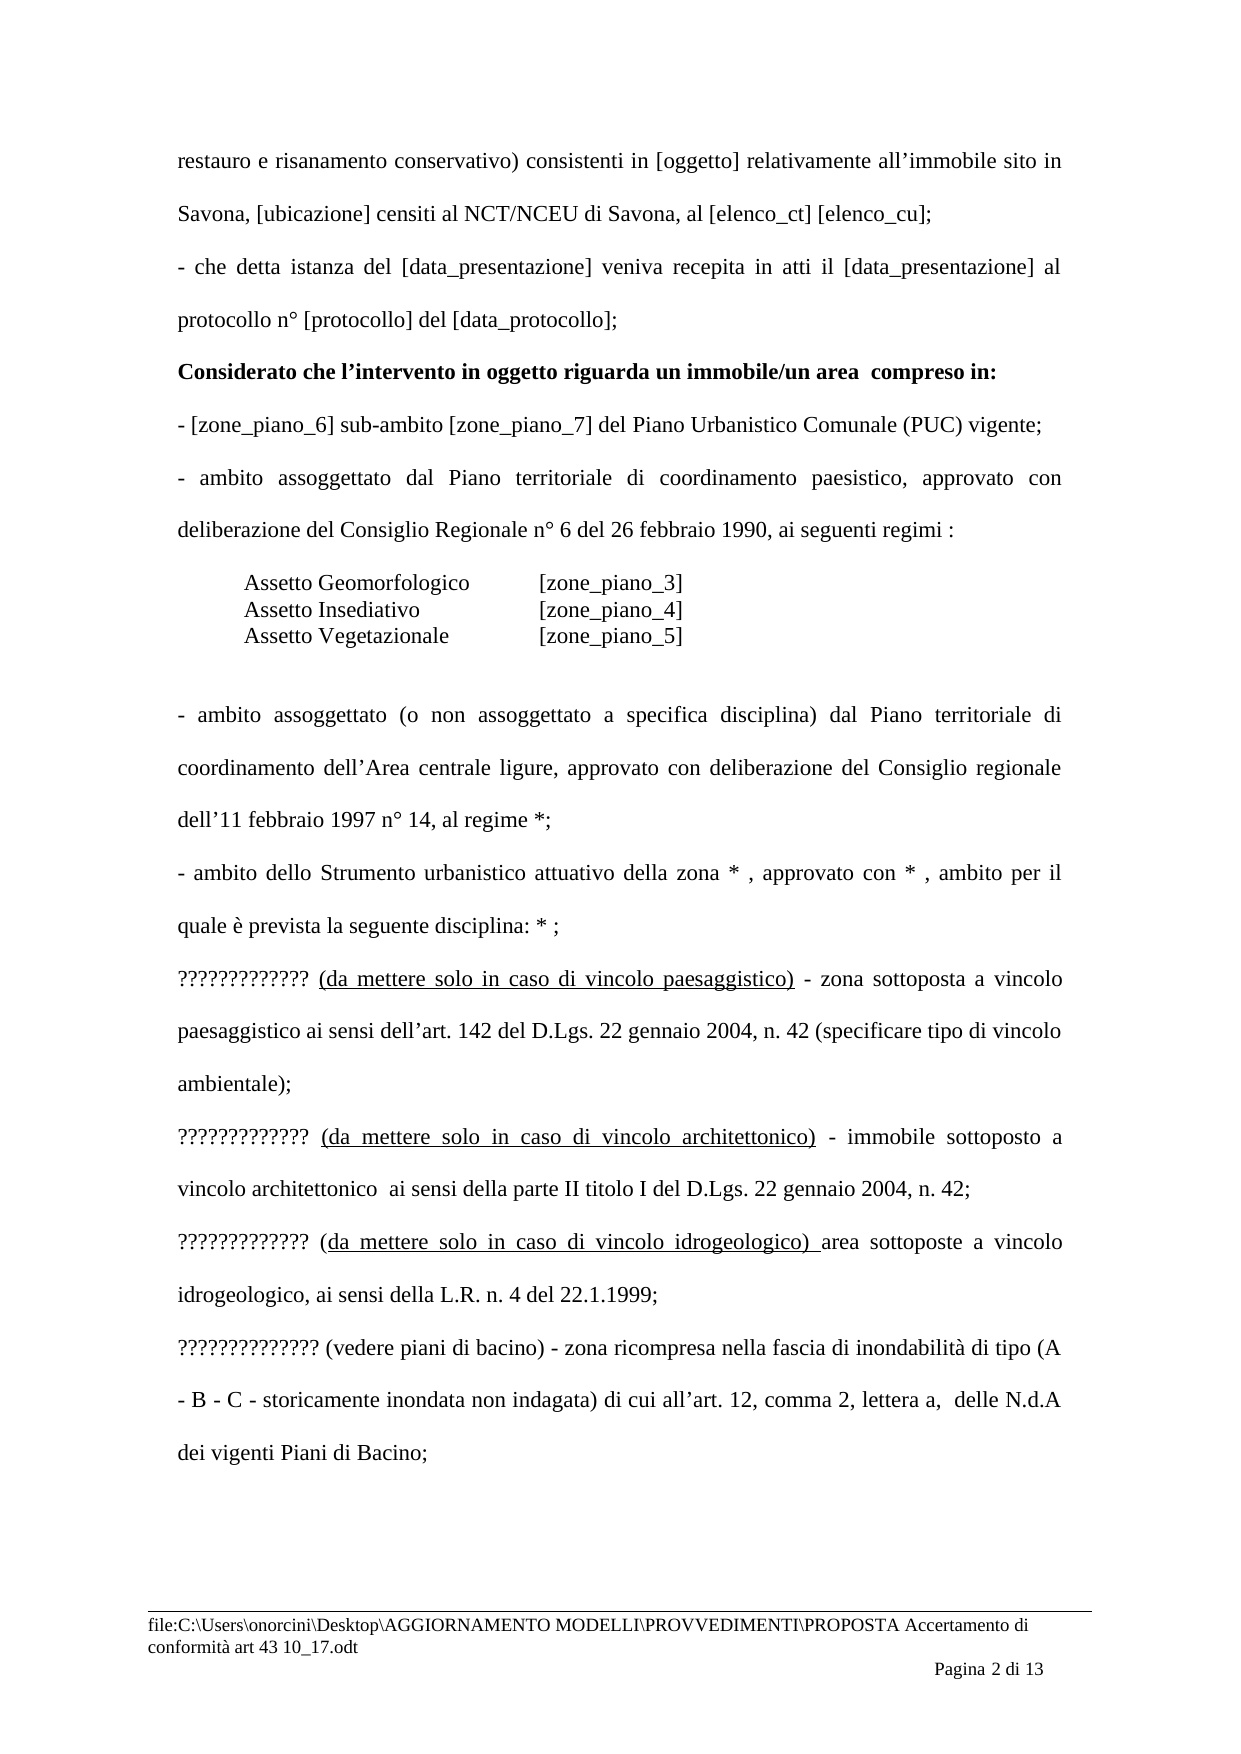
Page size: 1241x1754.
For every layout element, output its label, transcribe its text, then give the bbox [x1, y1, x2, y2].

text - ambito assoggettato (o non assoggettato a specifica disciplina) dal Piano territoriale di coordinamento dell’Area centrale ligure, approvato con deliberazione del Consiglio regionale dell’11 febbraio 1997 n° 14, al regime *; [177, 701, 1063, 833]
text - ambito dello Strumento urbanistico attuativo della zona * , approvato con * , ambito per il quale è prevista la seguente disciplina: * ; [177, 859, 1063, 938]
text ????????????? (da mettere solo in caso di vincolo paesaggistico) - zona sottoposta a vincolo paesaggistico ai sensi dell’art. 142 del D.Lgs. 22 gennaio 2004, n. 42 (specificare tipo di vincolo ambientale); [177, 964, 1063, 1096]
table_cell Assetto Insediativo [236, 596, 532, 622]
text ????????????? (da mettere solo in caso di vincolo architettonico) - immobile sottoposto a vincolo architettonico ai sensi della parte II titolo I del D.Lgs. 22 gennaio 2004, n. 42; [177, 1123, 1063, 1202]
text - [zone_piano_6] sub-ambito [zone_piano_7] del Piano Urbanistico Comunale (PUC) vigente; [177, 411, 1063, 437]
table_cell Assetto Vegetazionale [236, 622, 532, 648]
table_header Assetto Geomorfologico [236, 569, 532, 596]
table_cell [zone_piano_5] [532, 622, 1100, 648]
text ?????????????? (vedere piani di bacino) - zona ricompresa nella fascia di inondabilità di tipo (A - B - C - storicamente inondata non indagata) di cui all’art. 12, comma 2, lettera a, delle N.d.A dei vigenti Piani di Bacino; [177, 1333, 1063, 1465]
text ????????????? (da mettere solo in caso di vincolo idrogeologico) area sottoposte a vincolo idrogeologico, ai sensi della L.R. n. 4 del 22.1.1999; [177, 1228, 1063, 1307]
table_cell [zone_piano_4] [532, 596, 1100, 622]
table_header [zone_piano_3] [532, 569, 1100, 596]
text - che detta istanza del [data_presentazione] veniva recepita in atti il [data_presentazione] al protocollo n° [protocollo] del [data_protocollo]; [177, 253, 1063, 332]
text - ambito assoggettato dal Piano territoriale di coordinamento paesistico, approvato con deliberazione del Consiglio Regionale n° 6 del 26 febbraio 1990, ai seguenti regimi : [177, 464, 1063, 543]
text Considerato che l’intervento in oggetto riguarda un immobile/un area compreso in: [177, 358, 1063, 385]
text restauro e risanamento conservativo) consistenti in [oggetto] relativamente all’immobile sito in Savona, [ubicazione] censiti al NCT/NCEU di Savona, al [elenco_ct] [elenco_cu]; [177, 148, 1063, 227]
